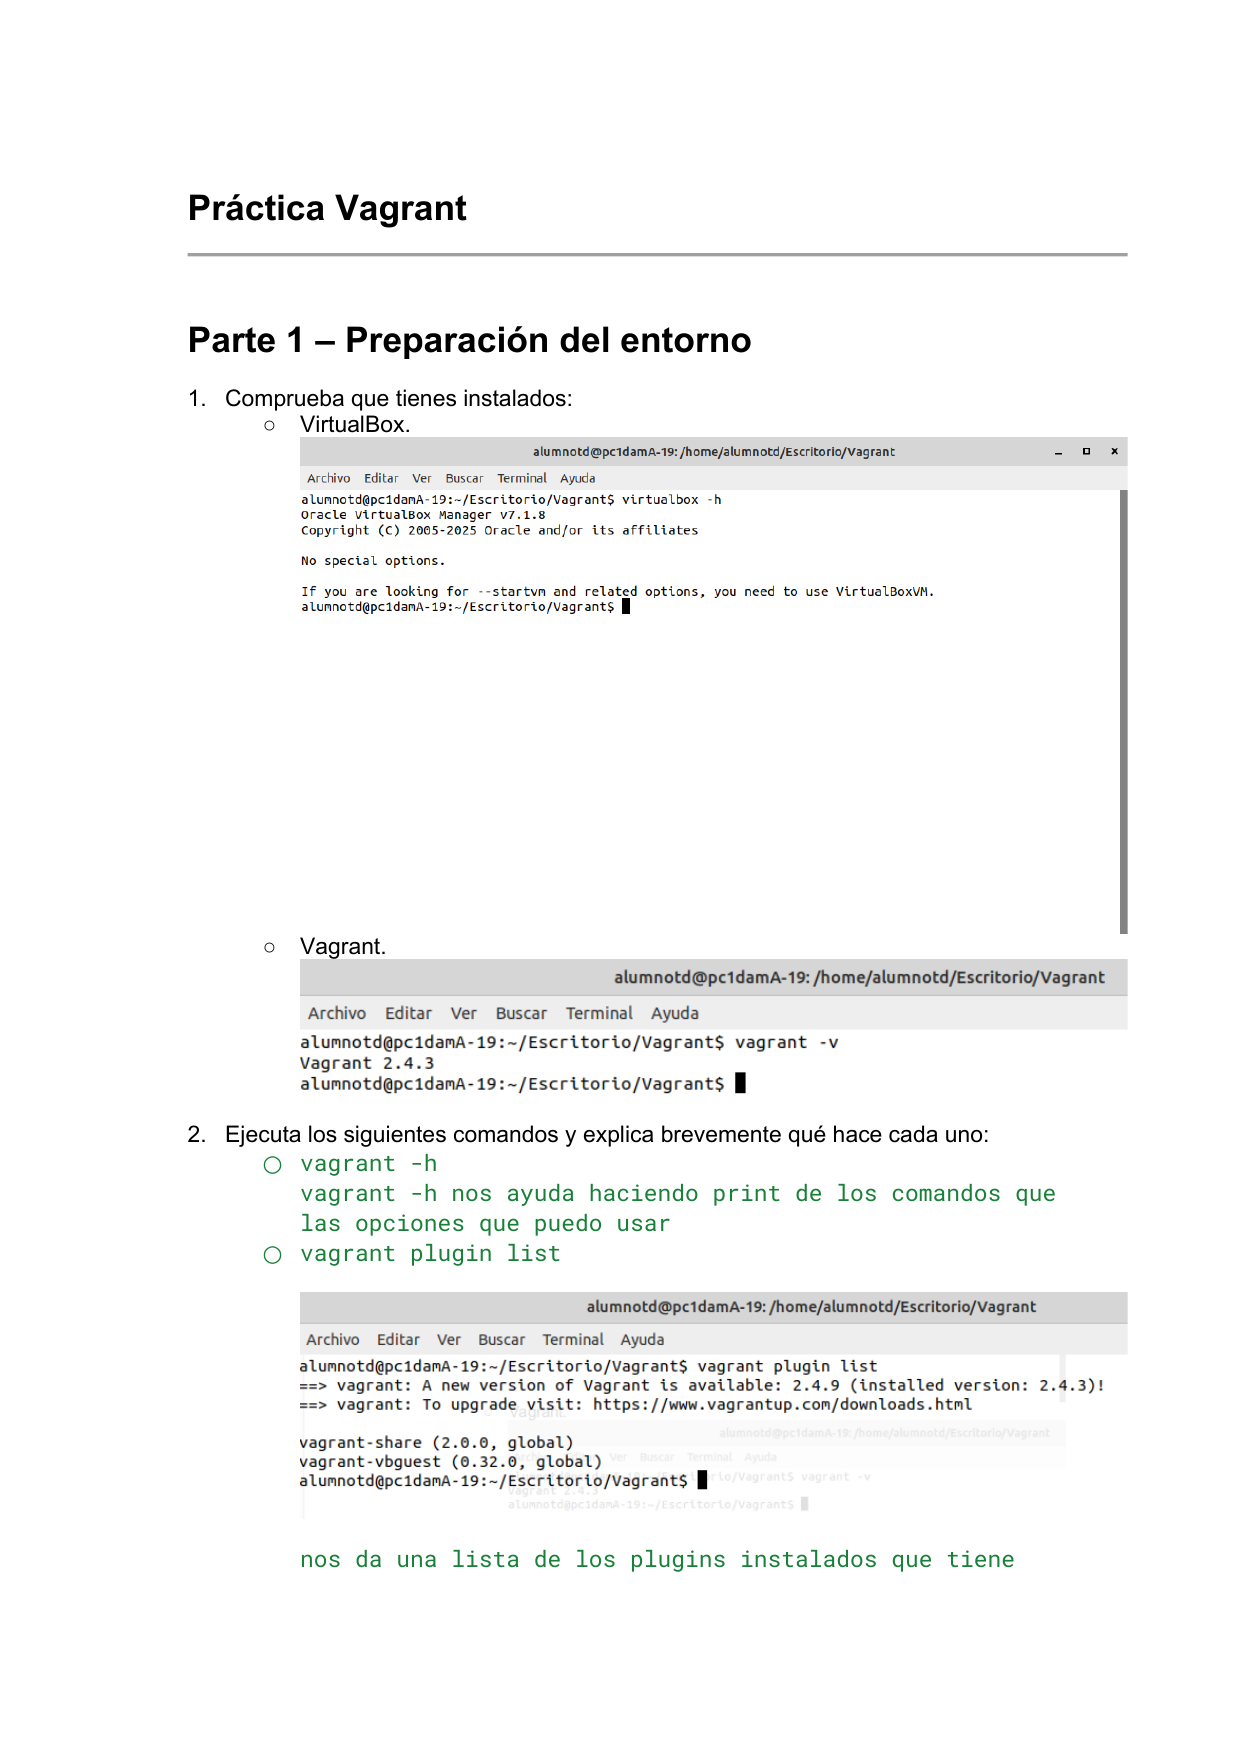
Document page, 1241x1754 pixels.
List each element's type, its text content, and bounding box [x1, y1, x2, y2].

list VirtualBox. [262, 411, 1090, 437]
picture [300, 437, 1128, 934]
list nos da una lista de los plugins instalados que tiene [262, 1543, 1090, 1574]
picture [300, 959, 1128, 1121]
subtitle Parte 1 – Preparación del entorno [187, 319, 1090, 360]
list vagrant -h nos ayuda haciendo print de los comandos que las opciones que puedo usar [262, 1177, 1090, 1238]
list vagrant plugin list [262, 1238, 1090, 1268]
list Vagrant. [262, 933, 1090, 959]
subtitle Práctica Vagrant [187, 187, 1090, 228]
list vagrant -h [262, 1147, 1090, 1177]
list Ejecuta los siguientes comandos y explica brevemente qué hace cada uno: [187, 1121, 1090, 1147]
picture [300, 1292, 1128, 1519]
list Comprueba que tienes instalados: [187, 385, 1090, 411]
